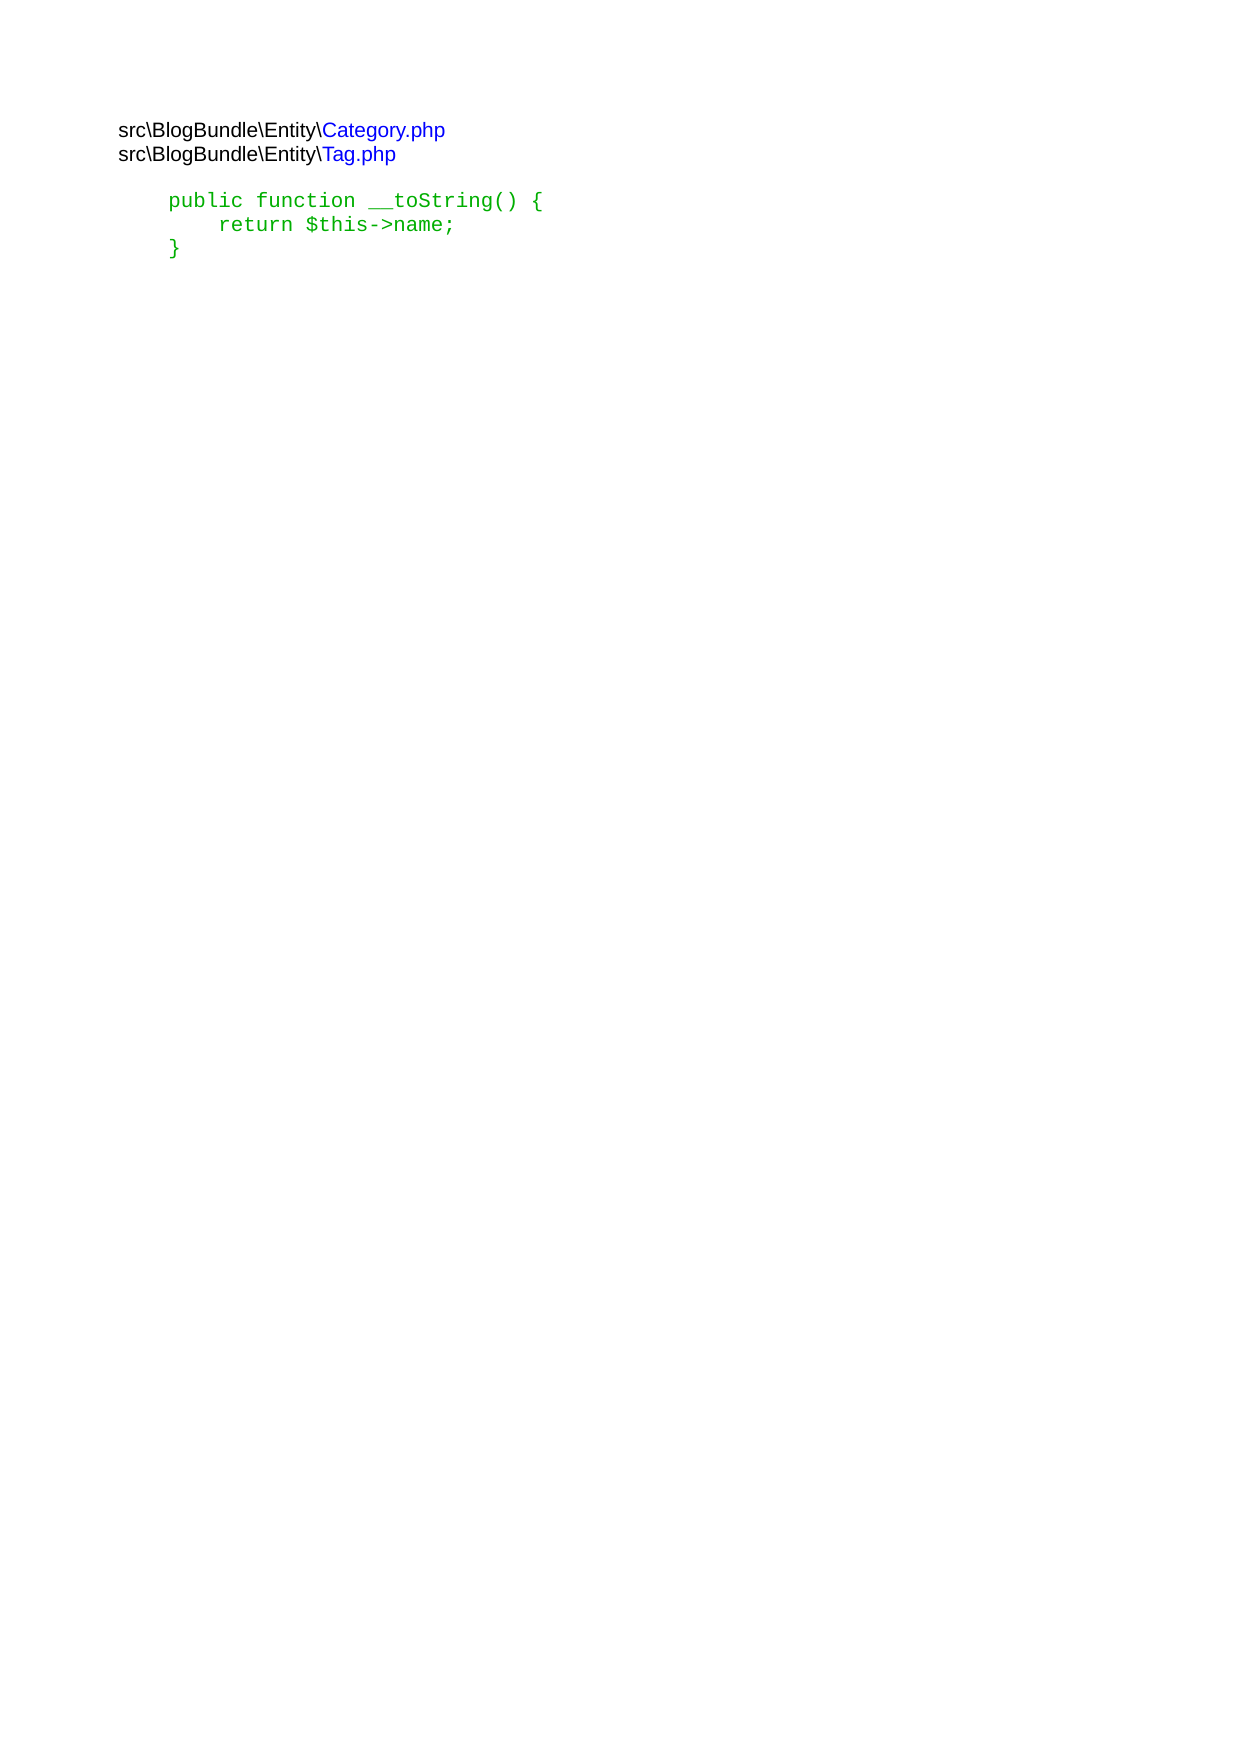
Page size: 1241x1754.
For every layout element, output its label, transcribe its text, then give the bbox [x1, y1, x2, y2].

text src\BlogBundle\Entity\Tag.php [118, 142, 1122, 166]
text } [118, 237, 1122, 261]
text src\BlogBundle\Entity\Category.php [118, 118, 1122, 142]
text public function __toString() { [118, 190, 1122, 214]
text return $this->name; [118, 214, 1122, 237]
